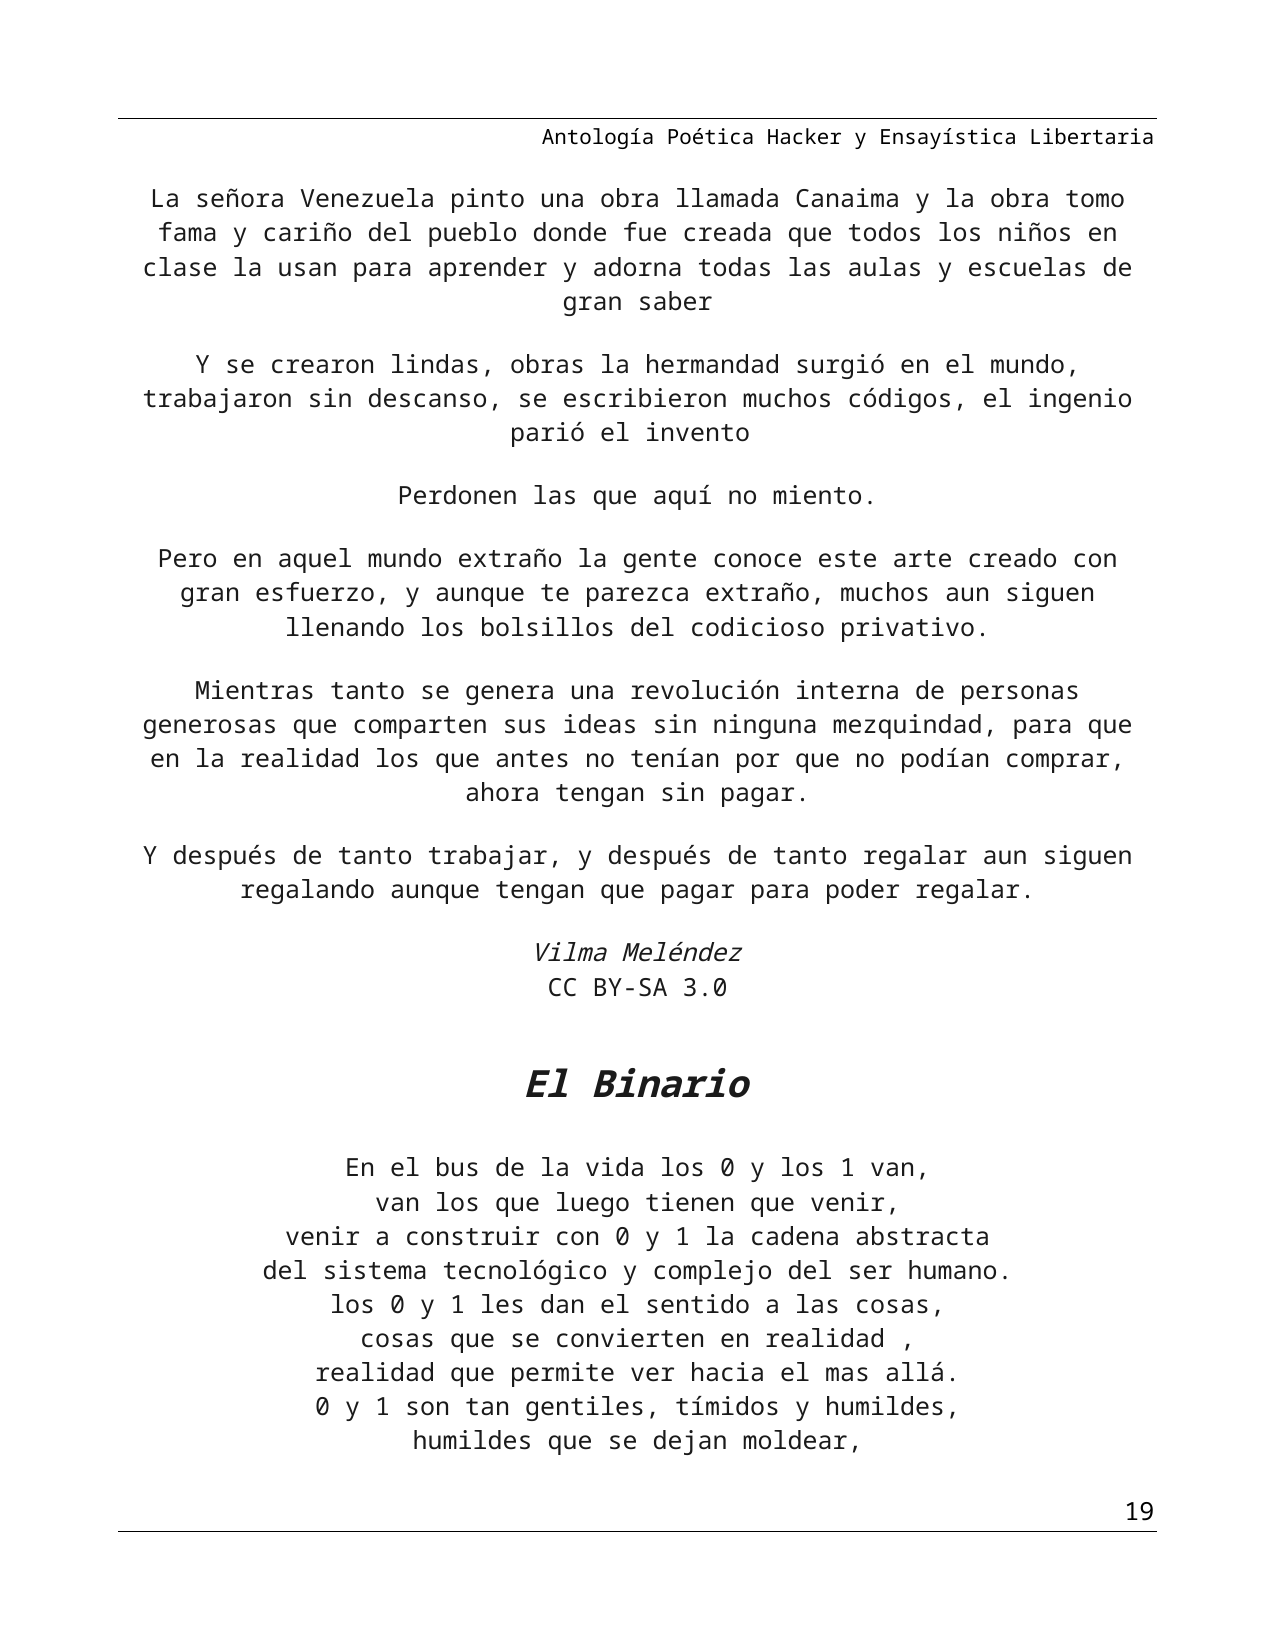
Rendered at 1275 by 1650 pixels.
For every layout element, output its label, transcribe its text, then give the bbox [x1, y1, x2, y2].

text los 0 y 1 les dan el sentido a las cosas, [121, 1286, 1154, 1320]
text CC BY-SA 3.0 [121, 969, 1154, 1003]
text van los que luego tienen que venir, [121, 1184, 1154, 1218]
text Y se crearon lindas, obras la hermandad surgió en el mundo, trabajaron sin descanso, se escribieron muchos códigos, el ingenio parió el invento [121, 346, 1154, 449]
text Y después de tanto trabajar, y después de tanto regalar aun siguen regalando aunque tengan que pagar para poder regalar. [121, 838, 1154, 906]
subtitle El Binario [121, 1057, 1154, 1108]
text Pero en aquel mundo extraño la gente conoce este arte creado con gran esfuerzo, y aunque te parezca extraño, muchos aun siguen llenando los bolsillos del codicioso privativo. [121, 541, 1154, 643]
text realidad que permite ver hacia el mas allá. [121, 1354, 1154, 1388]
text del sistema tecnológico y complejo del ser humano. [121, 1252, 1154, 1286]
text Vilma Meléndez [121, 935, 1154, 969]
text Perdonen las que aquí no miento. [121, 478, 1154, 512]
text En el bus de la vida los 0 y los 1 van, [121, 1150, 1154, 1184]
text humildes que se dejan moldear, [121, 1423, 1154, 1457]
text cosas que se convierten en realidad , [121, 1320, 1154, 1354]
text 0 y 1 son tan gentiles, tímidos y humildes, [121, 1388, 1154, 1423]
text Mientras tanto se genera una revolución interna de personas generosas que comparten sus ideas sin ninguna mezquindad, para que en la realidad los que antes no tenían por que no podían comprar, ahora tengan sin pagar. [121, 672, 1154, 809]
text venir a construir con 0 y 1 la cadena abstracta [121, 1218, 1154, 1252]
text La señora Venezuela pinto una obra llamada Canaima y la obra tomo fama y cariño del pueblo donde fue creada que todos los niños en clase la usan para aprender y adorna todas las aulas y escuelas de gran saber [121, 181, 1154, 317]
